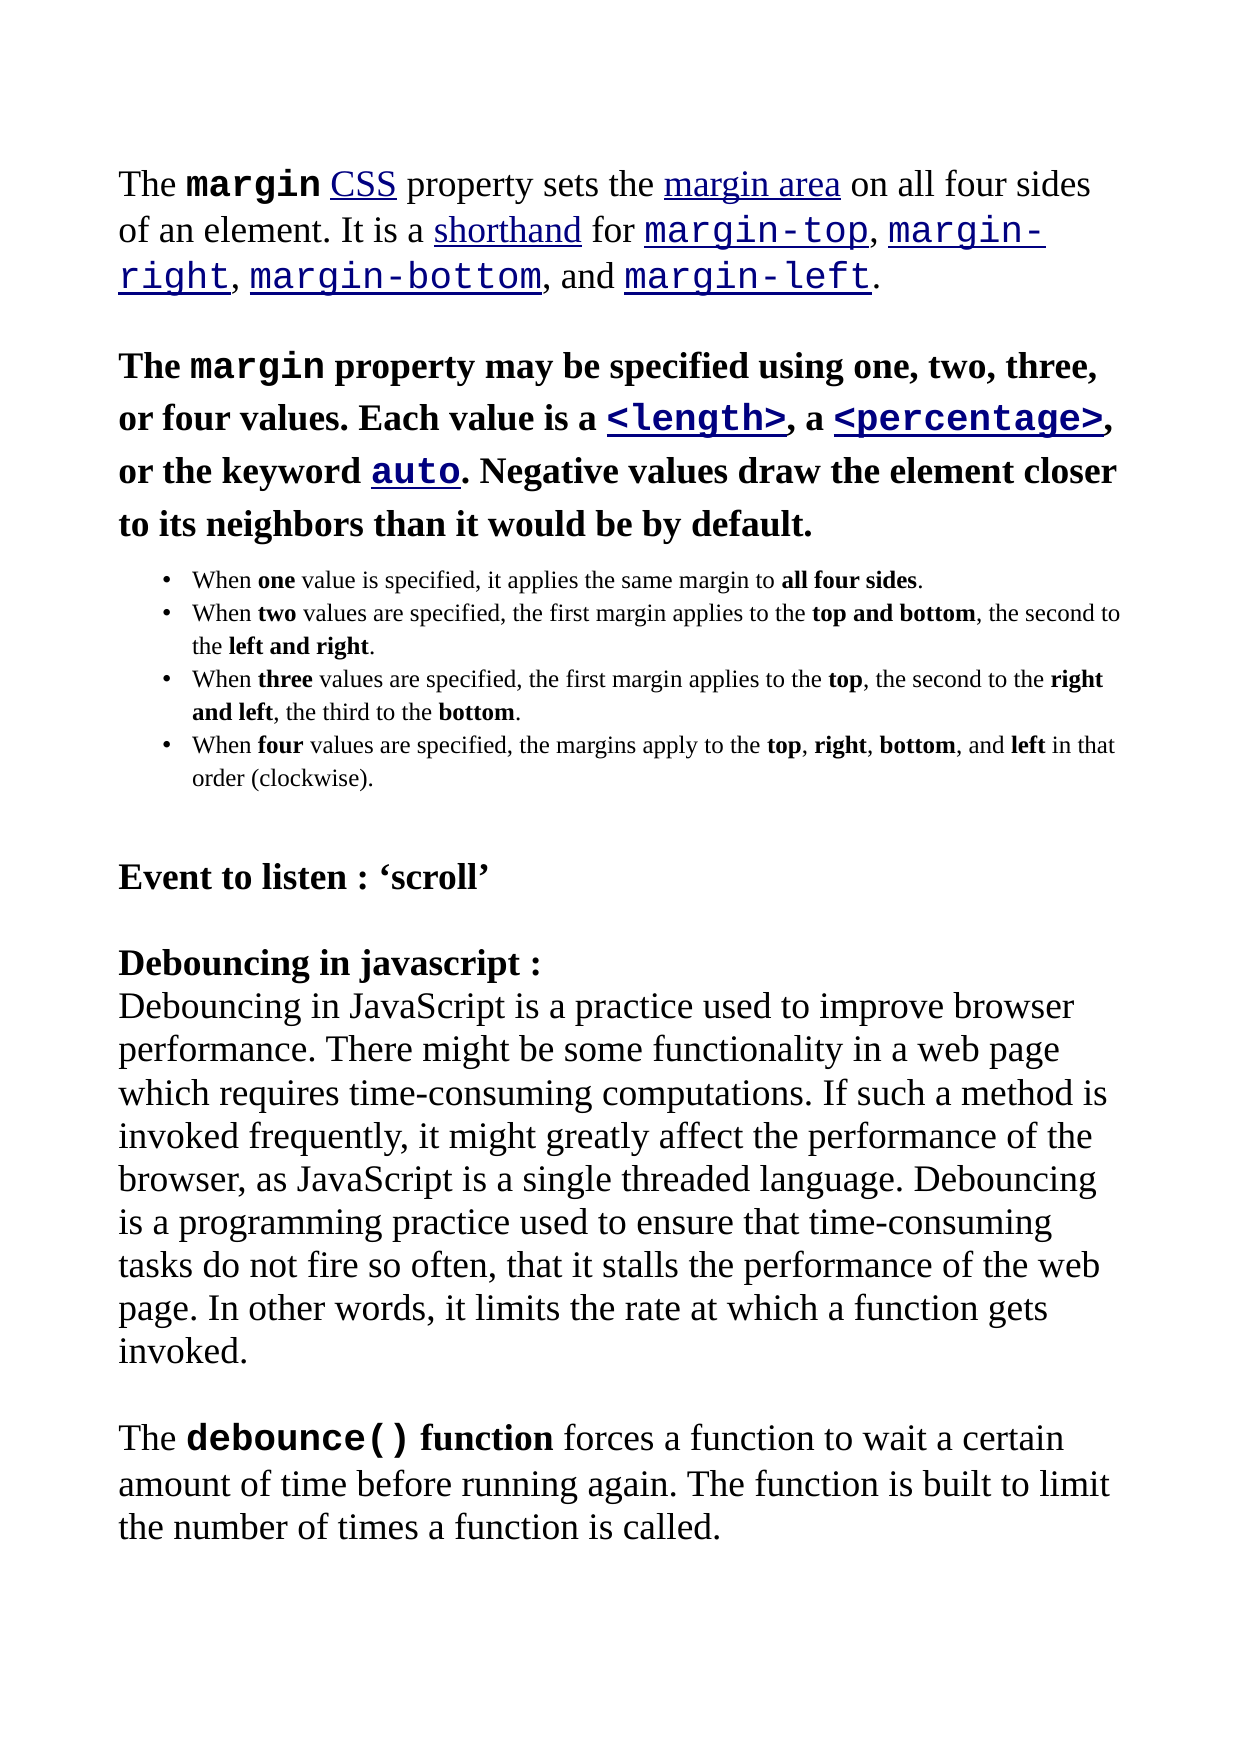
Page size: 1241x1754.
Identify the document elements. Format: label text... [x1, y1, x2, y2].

text The debounce() function forces a function to wait a certain amount of time before running again. The function is built to limit the number of times a function is called. [118, 1415, 1122, 1547]
list When three values are specified, the first margin applies to the top, the second to the right and left, the third to the bottom. [162, 664, 1122, 726]
list When two values are specified, the first margin applies to the top and bottom, the second to the left and right. [162, 598, 1122, 660]
text Event to listen : ‘scroll’ [118, 854, 1122, 897]
text Debouncing in javascript : [118, 941, 1122, 984]
text Debouncing in JavaScript is a practice used to improve browser performance. There might be some functionality in a web page which requires time-consuming computations. If such a method is invoked frequently, it might greatly affect the performance of the browser, as JavaScript is a single threaded language. Debouncing is a programming practice used to ensure that time-consuming tasks do not fire so often, that it stalls the performance of the web page. In other words, it limits the rate at which a function gets invoked. [118, 984, 1122, 1372]
text The margin CSS property sets the margin area on all four sides of an element. It is a shorthand for margin-top, margin-right, margin-bottom, and margin-left. [118, 161, 1122, 300]
text The margin property may be specified using one, two, three, or four values. Each value is a <length>, a <percentage>, or the keyword auto. Negative values draw the element closer to its neighbors than it would be by default. [118, 343, 1122, 544]
list When one value is specified, it applies the same margin to all four sides. [162, 565, 1122, 594]
list When four values are specified, the margins apply to the top, right, bottom, and left in that order (clockwise). [162, 731, 1122, 792]
